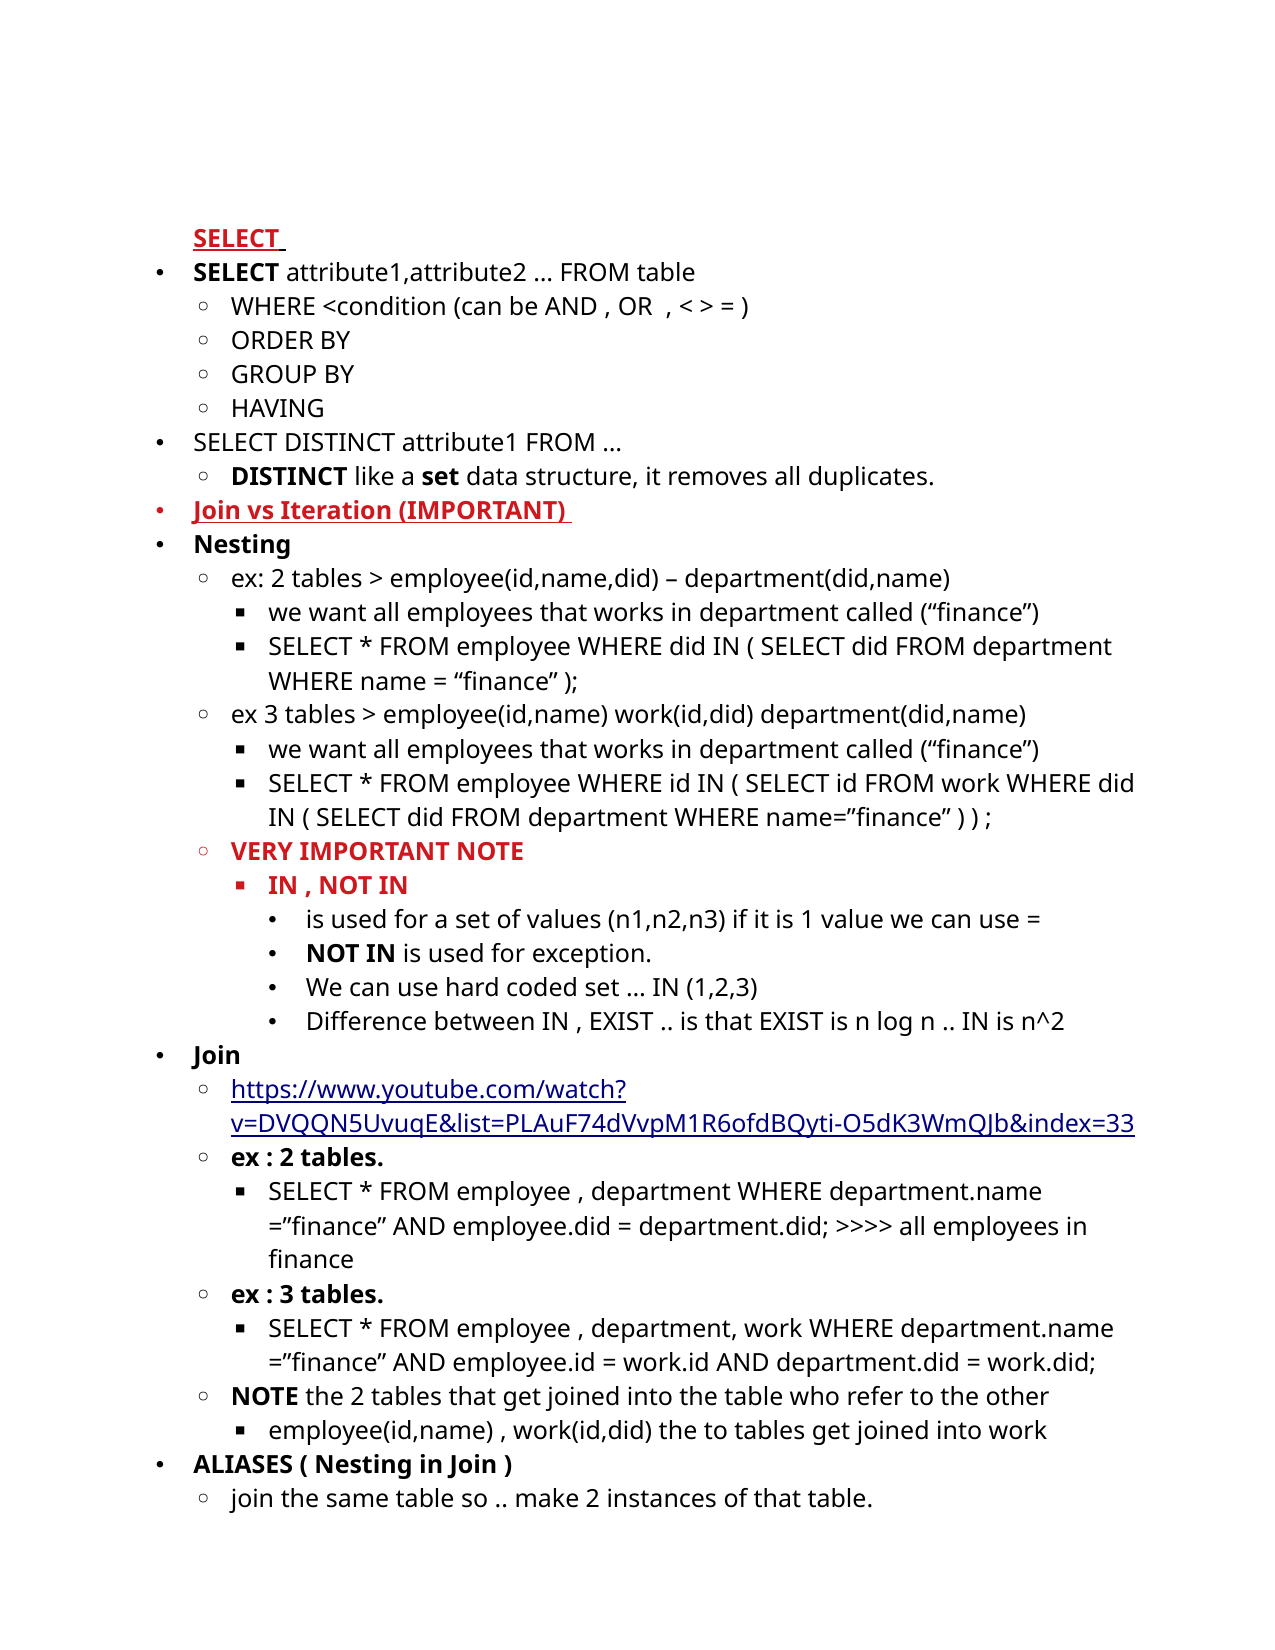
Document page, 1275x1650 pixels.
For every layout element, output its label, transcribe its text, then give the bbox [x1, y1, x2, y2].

list DISTINCT like a set data structure, it removes all duplicates. [193, 459, 1157, 493]
list WHERE <condition (can be AND , OR , < > = ) [193, 288, 1157, 322]
list we want all employees that works in department called (“finance”) [231, 731, 1157, 765]
list ex 3 tables > employee(id,name) work(id,did) department(did,name) [193, 697, 1157, 731]
list Nesting [156, 527, 1157, 561]
list IN , NOT IN [231, 867, 1157, 902]
list employee(id,name) , work(id,did) the to tables get joined into work [231, 1412, 1157, 1447]
list GROUP BY [193, 357, 1157, 391]
list ALIASES ( Nesting in Join ) [156, 1447, 1157, 1481]
list SELECT * FROM employee WHERE did IN ( SELECT did FROM department WHERE name = “finance” ); [231, 629, 1157, 697]
list We can use hard coded set … IN (1,2,3) [268, 970, 1157, 1004]
list NOTE the 2 tables that get joined into the table who refer to the other [193, 1378, 1157, 1412]
list join the same table so .. make 2 instances of that table. [193, 1481, 1157, 1515]
list Join [156, 1038, 1157, 1072]
list Difference between IN , EXIST .. is that EXIST is n log n .. IN is n^2 [268, 1004, 1157, 1038]
list SELECT DISTINCT attribute1 FROM … [156, 425, 1157, 459]
list https://www.youtube.com/watch?v=DVQQN5UvuqE&list=PLAuF74dVvpM1R6ofdBQyti-O5dK3WmQJb&index=33 [193, 1072, 1157, 1140]
list ex: 2 tables > employee(id,name,did) – department(did,name) [193, 561, 1157, 595]
list Join vs Iteration (IMPORTANT) [156, 493, 1157, 527]
list we want all employees that works in department called (“finance”) [231, 595, 1157, 629]
list SELECT * FROM employee WHERE id IN ( SELECT id FROM work WHERE did IN ( SELECT did FROM department WHERE name=”finance” ) ) ; [231, 765, 1157, 833]
list SELECT * FROM employee , department, work WHERE department.name =”finance” AND employee.id = work.id AND department.did = work.did; [231, 1310, 1157, 1378]
list SELECT [156, 220, 1157, 254]
list NOT IN is used for exception. [268, 936, 1157, 970]
list ex : 3 tables. [193, 1276, 1157, 1310]
list ORDER BY [193, 322, 1157, 357]
list ex : 2 tables. [193, 1140, 1157, 1174]
list SELECT * FROM employee , department WHERE department.name =”finance” AND employee.did = department.did; >>>> all employees in finance [231, 1174, 1157, 1276]
list is used for a set of values (n1,n2,n3) if it is 1 value we can use = [268, 902, 1157, 936]
list SELECT attribute1,attribute2 … FROM table [156, 254, 1157, 288]
list HAVING [193, 391, 1157, 425]
list VERY IMPORTANT NOTE [193, 833, 1157, 867]
